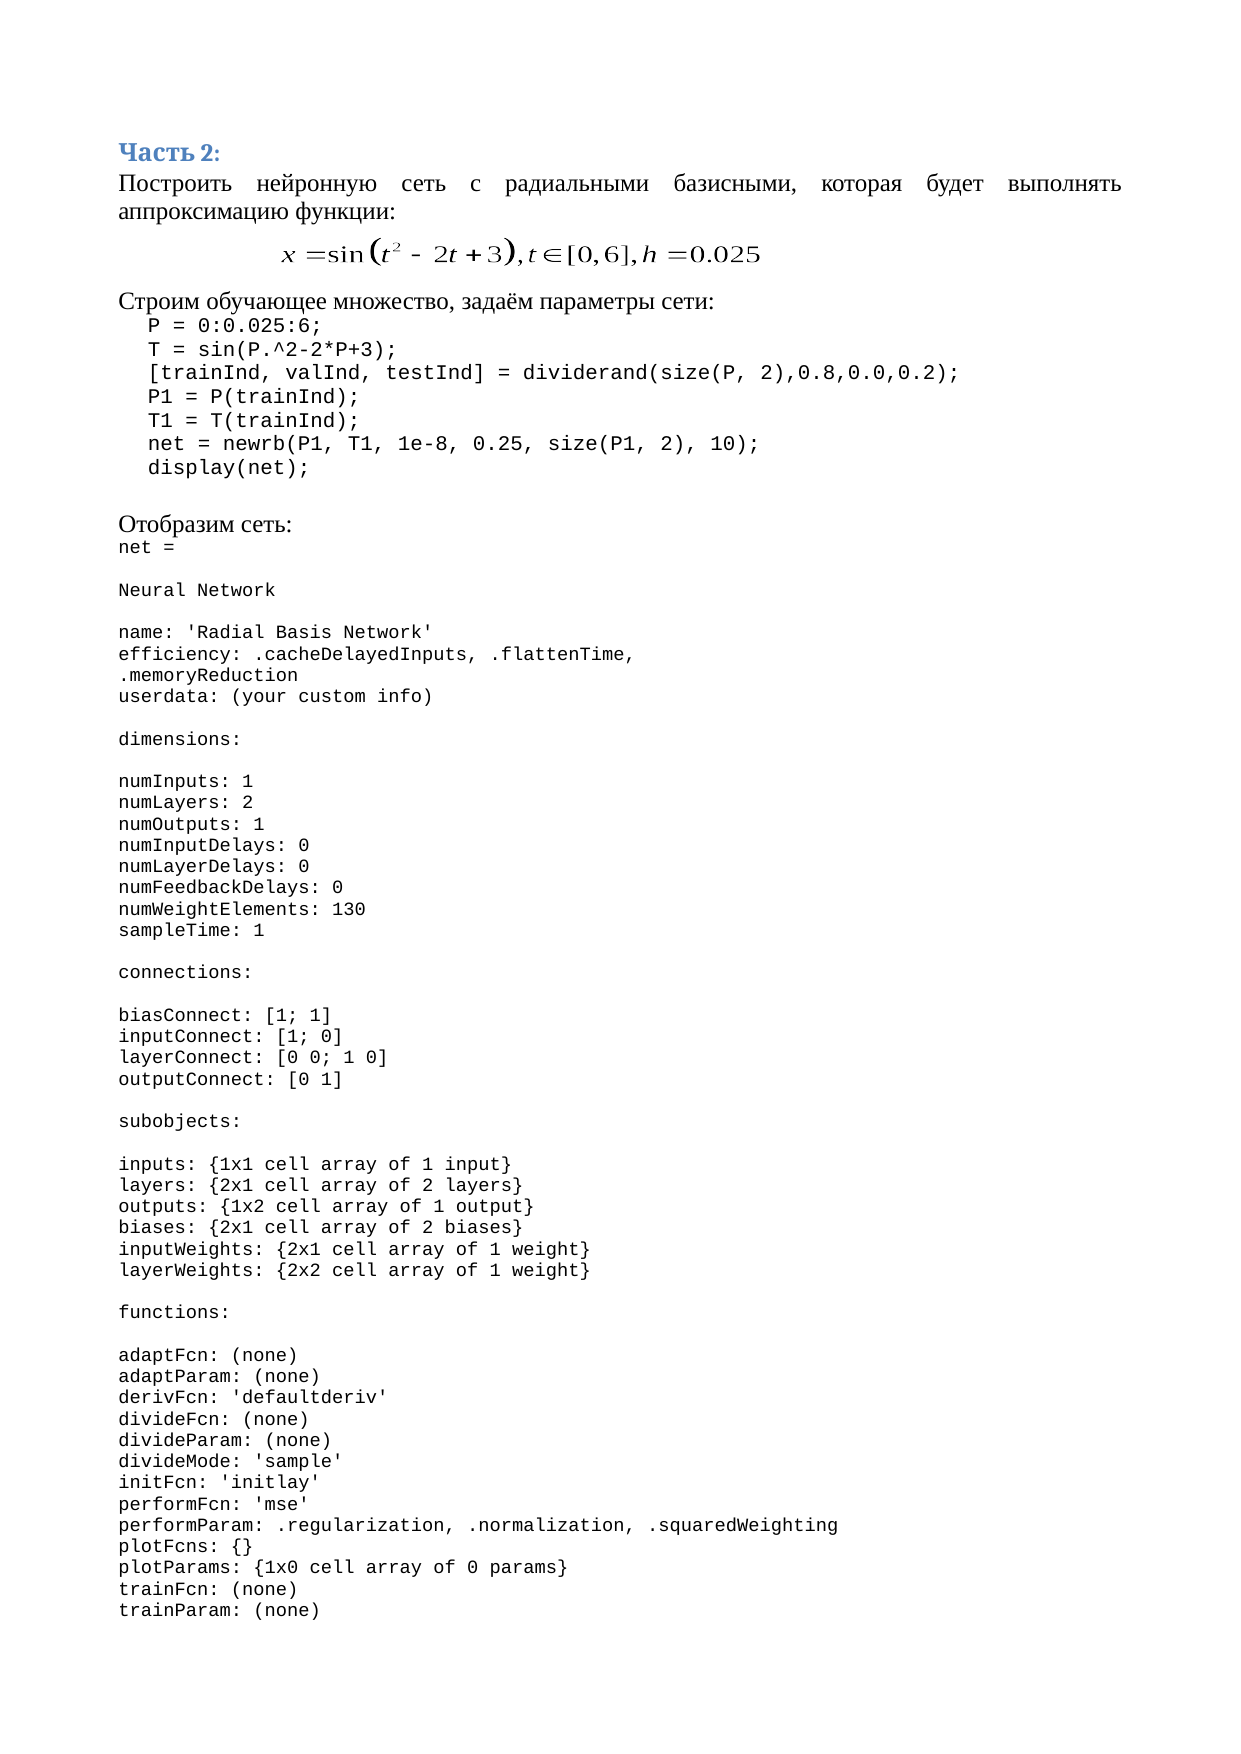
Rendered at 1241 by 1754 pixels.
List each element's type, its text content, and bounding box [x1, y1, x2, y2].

text name: 'Radial Basis Network' [118, 623, 1122, 644]
text Построить нейронную сеть с радиальными базисными, которая будет выполнять аппроксимацию функции: [118, 168, 1122, 225]
text performFcn: 'mse' [118, 1494, 1122, 1516]
text Отобразим сеть: [118, 509, 1122, 538]
text derivFcn: 'defaultderiv' [118, 1388, 1122, 1409]
text numInputDelays: 0 [118, 836, 1122, 857]
text divideMode: 'sample' [118, 1452, 1122, 1473]
text numInputs: 1 [118, 772, 1122, 793]
text Строим обучающее множество, задаём параметры сети: [118, 286, 1122, 315]
text net = [118, 538, 1122, 559]
text numFeedbackDelays: 0 [118, 878, 1122, 899]
text inputConnect: [1; 0] [118, 1027, 1122, 1048]
text T = sin(P.^2-2*P+3); [148, 339, 1122, 362]
text adaptParam: (none) [118, 1367, 1122, 1388]
text divideFcn: (none) [118, 1409, 1122, 1431]
text .memoryReduction [118, 666, 1122, 687]
text layers: {2x1 cell array of 2 layers} [118, 1176, 1122, 1197]
text Neural Network [118, 581, 1122, 602]
text numOutputs: 1 [118, 814, 1122, 836]
text inputWeights: {2x1 cell array of 1 weight} [118, 1239, 1122, 1261]
text userdata: (your custom info) [118, 687, 1122, 708]
text [trainInd, valInd, testInd] = dividerand(size(P, 2),0.8,0.0,0.2); [148, 362, 1122, 386]
text outputs: {1x2 cell array of 1 output} [118, 1197, 1122, 1218]
text display(net); [148, 457, 1122, 481]
text plotFcns: {} [118, 1537, 1122, 1558]
text initFcn: 'initlay' [118, 1473, 1122, 1494]
text net = newrb(P1, T1, 1e-8, 0.25, size(P1, 2), 10); [148, 433, 1122, 457]
text sampleTime: 1 [118, 921, 1122, 942]
text layerWeights: {2x2 cell array of 1 weight} [118, 1261, 1122, 1282]
text adaptFcn: (none) [118, 1346, 1122, 1367]
text T1 = T(trainInd); [148, 410, 1122, 433]
text numLayerDelays: 0 [118, 857, 1122, 878]
text inputs: {1x1 cell array of 1 input} [118, 1154, 1122, 1176]
text trainFcn: (none) [118, 1579, 1122, 1601]
text plotParams: {1x0 cell array of 0 params} [118, 1558, 1122, 1579]
text subobjects: [118, 1112, 1122, 1133]
text biasConnect: [1; 1] [118, 1006, 1122, 1027]
text trainParam: (none) [118, 1601, 1122, 1622]
text efficiency: .cacheDelayedInputs, .flattenTime, [118, 644, 1122, 666]
text P1 = P(trainInd); [148, 386, 1122, 410]
subtitle Часть 2: [118, 139, 1122, 168]
text performParam: .regularization, .normalization, .squaredWeighting [118, 1516, 1122, 1537]
text numLayers: 2 [118, 793, 1122, 814]
text layerConnect: [0 0; 1 0] [118, 1048, 1122, 1069]
text numWeightElements: 130 [118, 899, 1122, 921]
text outputConnect: [0 1] [118, 1069, 1122, 1091]
text biases: {2x1 cell array of 2 biases} [118, 1218, 1122, 1239]
text dimensions: [118, 729, 1122, 751]
text connections: [118, 963, 1122, 984]
text P = 0:0.025:6; [148, 315, 1122, 339]
text divideParam: (none) [118, 1431, 1122, 1452]
text functions: [118, 1303, 1122, 1324]
